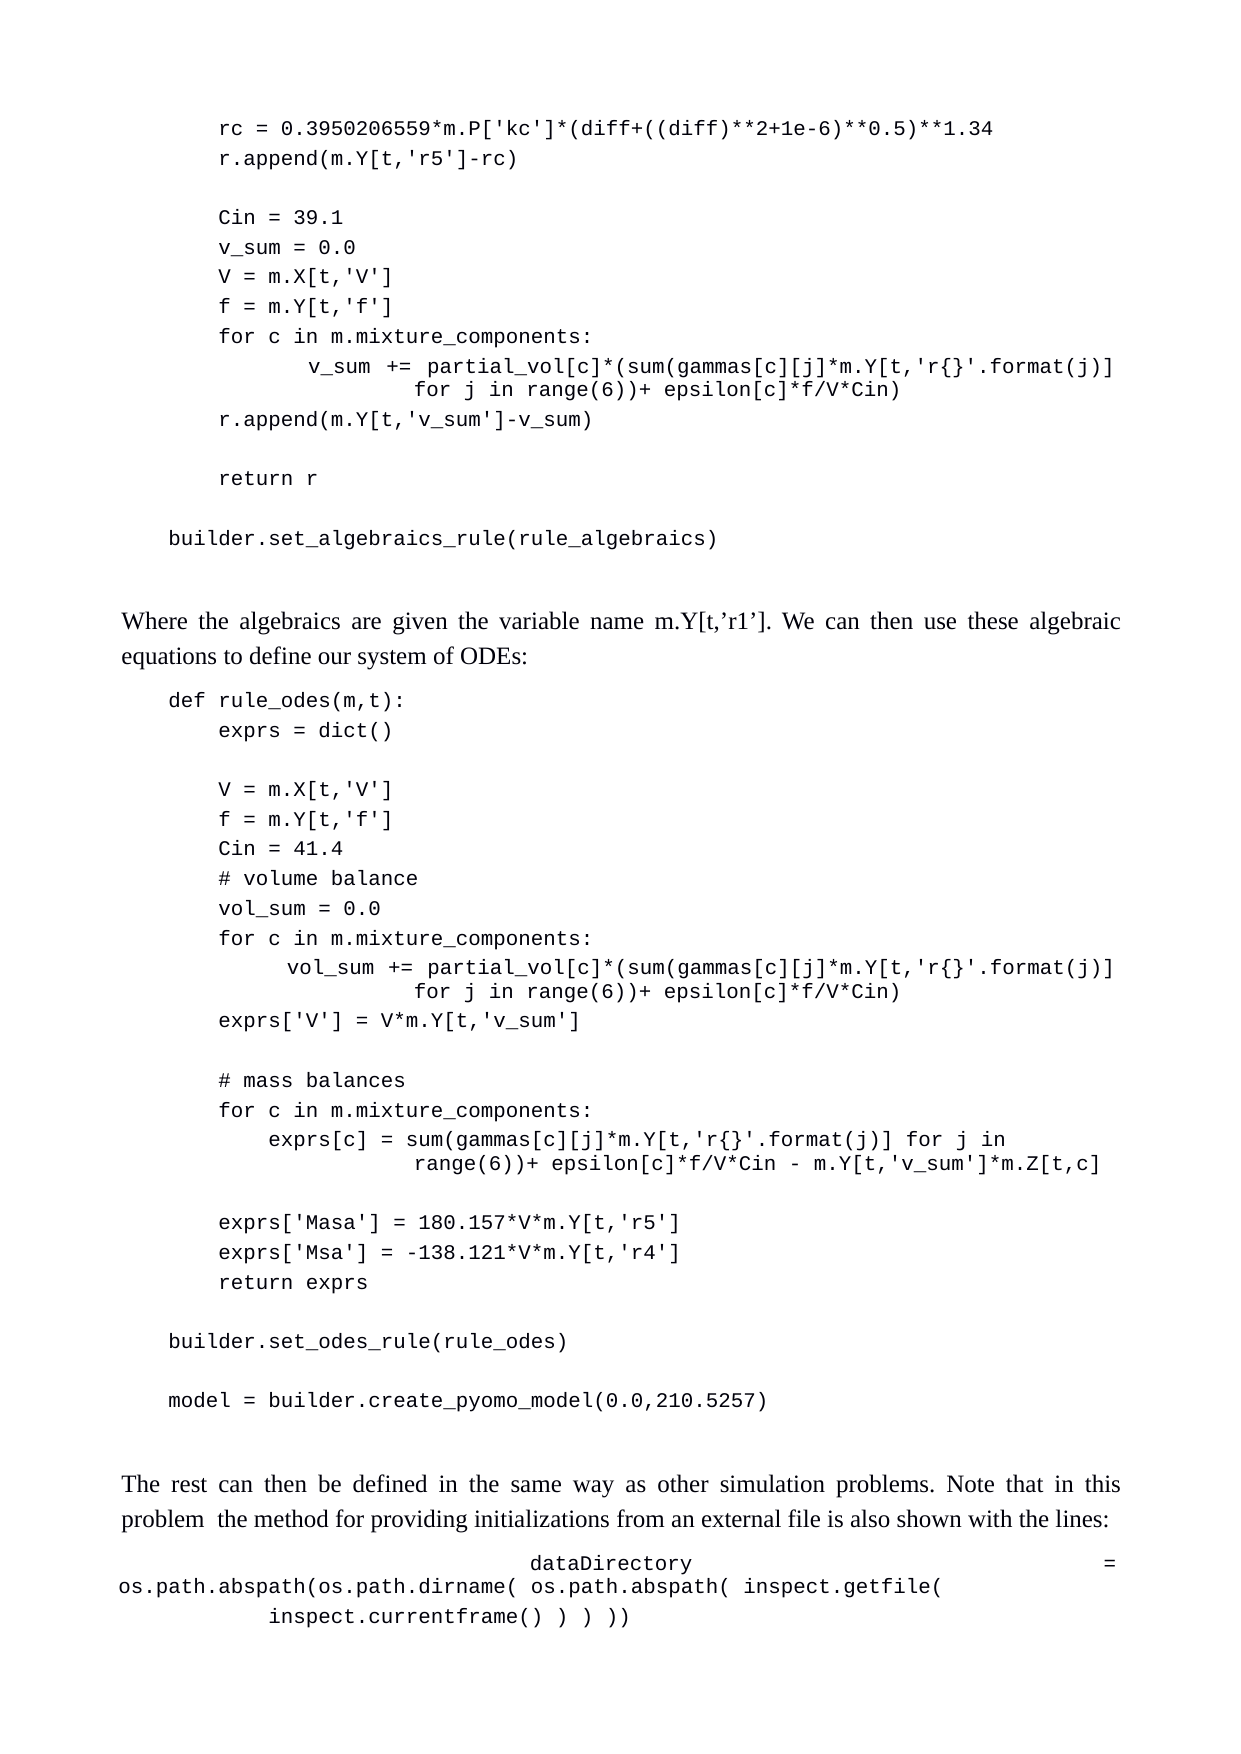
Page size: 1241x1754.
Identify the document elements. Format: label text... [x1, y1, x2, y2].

text r.append(m.Y[t,'v_sum']-v_sum) [118, 409, 1116, 433]
text Cin = 39.1 [118, 207, 1116, 231]
text v_sum += partial_vol[c]*(sum(gammas[c][j]*m.Y[t,'r{}'.format(j)] for j in range(6))+ epsilon[c]*f/V*Cin) [118, 356, 1116, 403]
text exprs['Masa'] = 180.157*V*m.Y[t,'r5'] [118, 1212, 1116, 1236]
text exprs = dict() [118, 720, 1116, 743]
text exprs['Msa'] = -138.121*V*m.Y[t,'r4'] [118, 1242, 1116, 1266]
text builder.set_algebraics_rule(rule_algebraics) [118, 528, 1116, 551]
text return exprs [118, 1272, 1116, 1295]
text inspect.currentframe() ) ) )) [118, 1606, 1116, 1630]
text V = m.X[t,'V'] [118, 267, 1116, 290]
text vol_sum = 0.0 [118, 898, 1116, 921]
text def rule_odes(m,t): [118, 690, 1116, 714]
text exprs[c] = sum(gammas[c][j]*m.Y[t,'r{}'.format(j)] for j in range(6))+ epsilon[c]*f/V*Cin - m.Y[t,'v_sum']*m.Z[t,c] [118, 1129, 1116, 1177]
text # mass balances [118, 1070, 1116, 1093]
text V = m.X[t,'V'] [118, 779, 1116, 803]
text Where the algebraics are given the variable name m.Y[t,’r1’]. We can then use these algebraic equations to define our system of ODEs: [121, 606, 1122, 670]
text vol_sum += partial_vol[c]*(sum(gammas[c][j]*m.Y[t,'r{}'.format(j)] for j in range(6))+ epsilon[c]*f/V*Cin) [118, 957, 1116, 1004]
text dataDirectory = os.path.abspath(os.path.dirname( os.path.abspath( inspect.getfile( [118, 1553, 1116, 1600]
text for c in m.mixture_components: [118, 326, 1116, 349]
text r.append(m.Y[t,'r5']-rc) [118, 148, 1116, 171]
text rc = 0.3950206559*m.P['kc']*(diff+((diff)**2+1e-6)**0.5)**1.34 [118, 118, 1116, 142]
text # volume balance [118, 868, 1116, 892]
text for c in m.mixture_components: [118, 927, 1116, 951]
text f = m.Y[t,'f'] [118, 809, 1116, 832]
text f = m.Y[t,'f'] [118, 296, 1116, 320]
text return r [118, 468, 1116, 492]
text exprs['V'] = V*m.Y[t,'v_sum'] [118, 1011, 1116, 1034]
text v_sum = 0.0 [118, 237, 1116, 261]
text model = builder.create_pyomo_model(0.0,210.5257) [118, 1390, 1116, 1414]
text builder.set_odes_rule(rule_odes) [118, 1331, 1116, 1355]
text The rest can then be defined in the same way as other simulation problems. Note that in this problem the method for providing initializations from an external file is also shown with the lines: [121, 1469, 1122, 1532]
text Cin = 41.4 [118, 838, 1116, 862]
text for c in m.mixture_components: [118, 1099, 1116, 1123]
